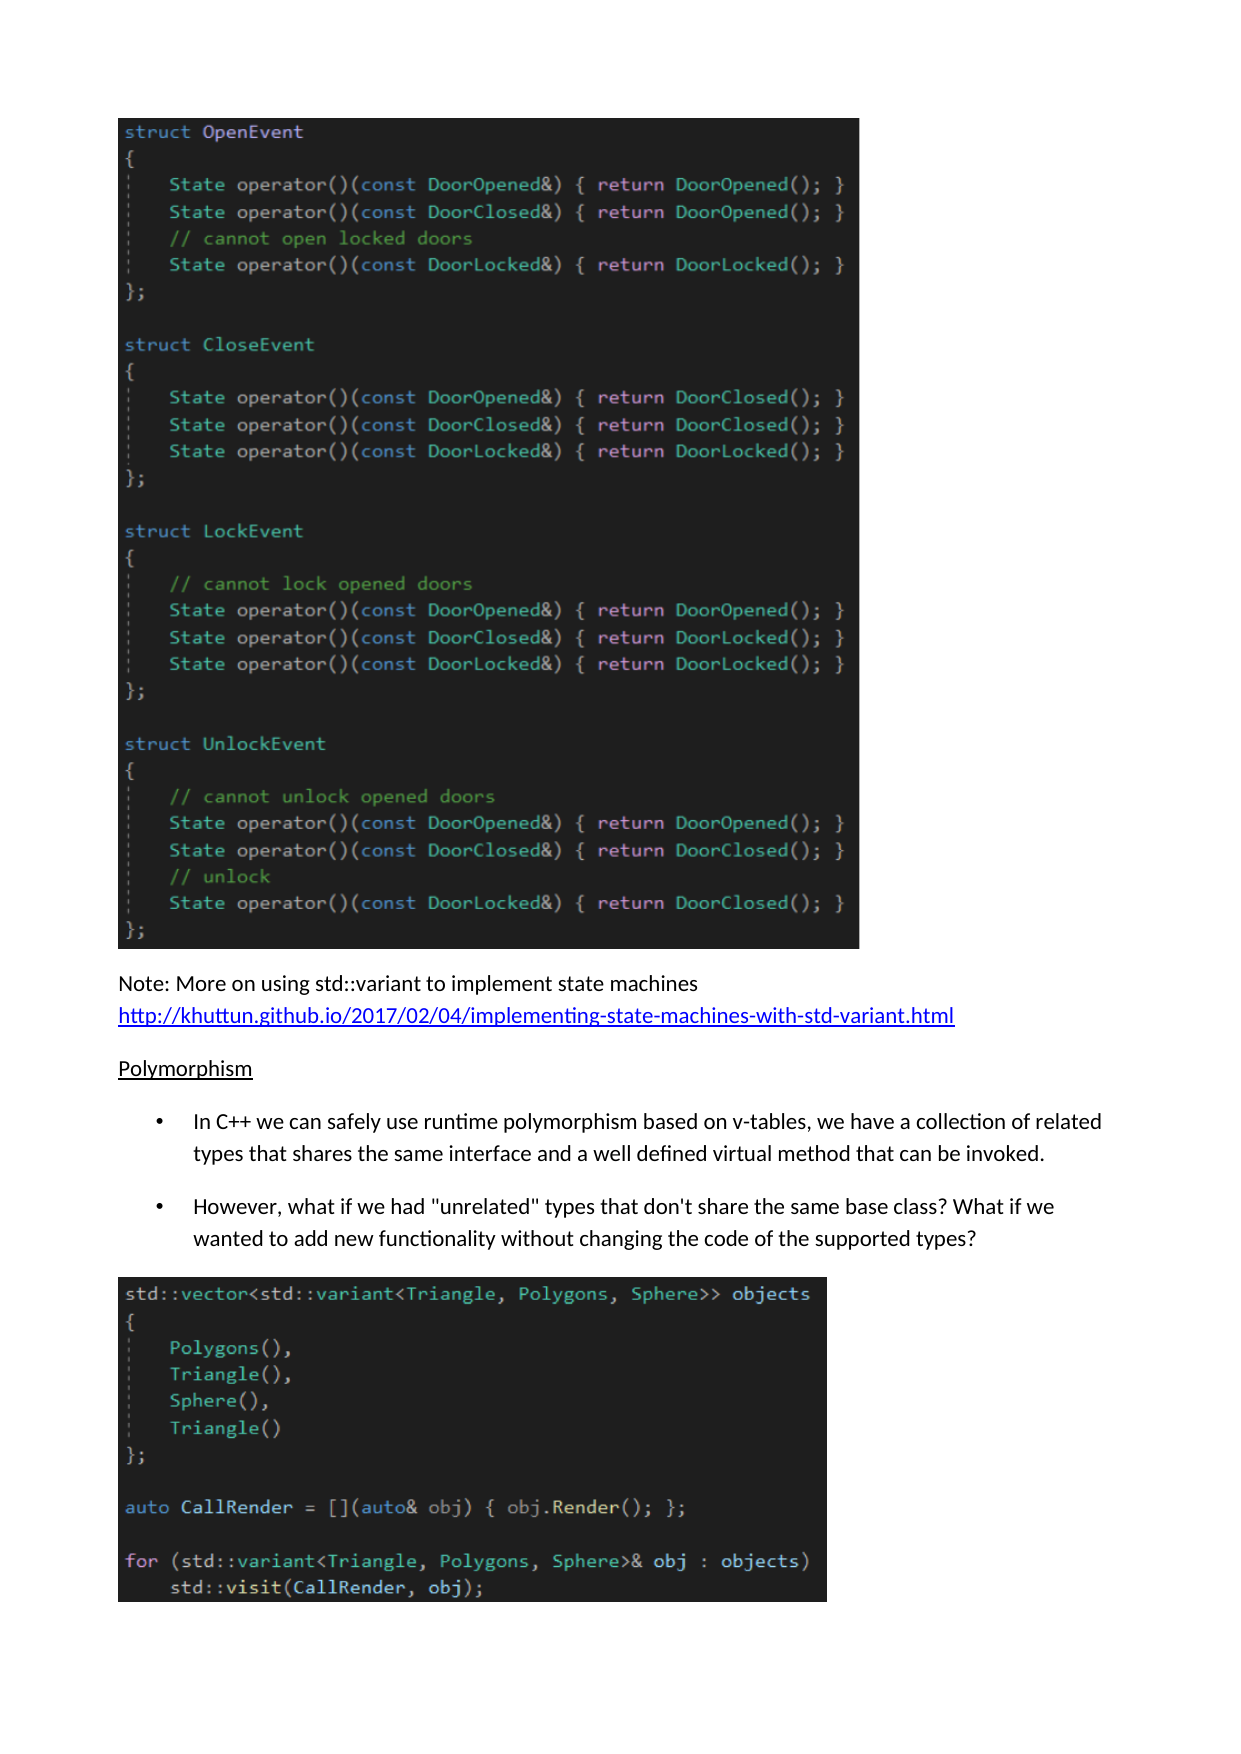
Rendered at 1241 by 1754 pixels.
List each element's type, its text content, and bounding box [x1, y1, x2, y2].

list However, what if we had "unrelated" types that don't share the same base class? What if we wanted to add new functionality without changing the code of the supported types? [156, 1192, 1122, 1253]
text Note: More on using std::variant to implement state machines http://khuttun.github.io/2017/02/04/implementing-state-machines-with-std-variant.html [118, 969, 1122, 1029]
text Polymorphism [118, 1054, 1122, 1082]
list In C++ we can safely use runtime polymorphism based on v-tables, we have a collection of related types that shares the same interface and a well defined virtual method that can be invoked. [156, 1107, 1122, 1167]
